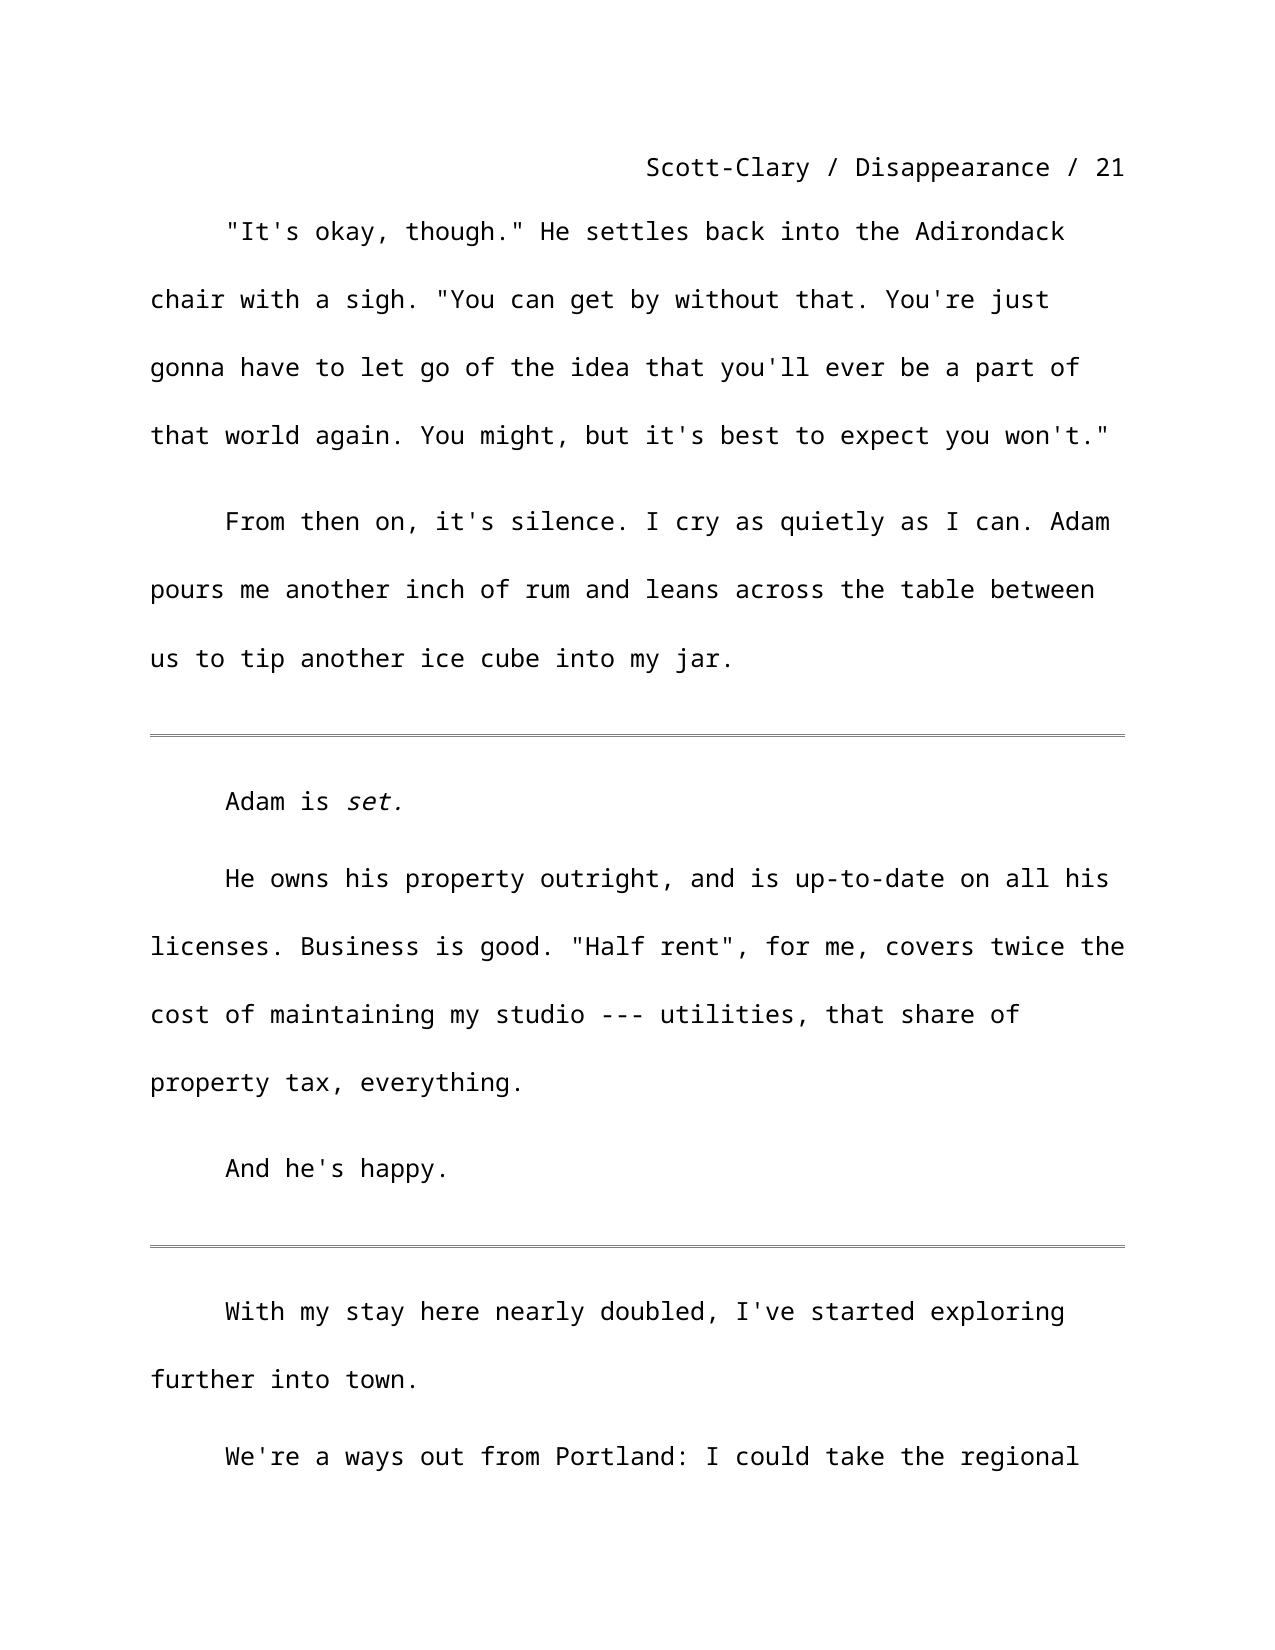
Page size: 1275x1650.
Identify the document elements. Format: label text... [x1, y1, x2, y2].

text "It's okay, though." He settles back into the Adirondack chair with a sigh. "You can get by without that. You're just gonna have to let go of the idea that you'll ever be a part of that world again. You might, but it's best to expect you won't." [150, 213, 1125, 452]
text With my stay here nearly doubled, I've started exploring further into town. [150, 1294, 1125, 1396]
text From then on, it's silence. I cry as quietly as I can. Adam pours me another inch of rum and leans across the table between us to tip another ice cube into my jar. [150, 504, 1125, 674]
text He owns his property outright, and is up-to-date on all his licenses. Business is good. "Half rent", for me, covers twice the cost of maintaining my studio --- utilities, that share of property tax, everything. [150, 860, 1125, 1099]
text Adam is set. [150, 783, 1125, 817]
text We're a ways out from Portland: I could take the regional [150, 1439, 1125, 1473]
text And he's happy. [150, 1151, 1125, 1185]
